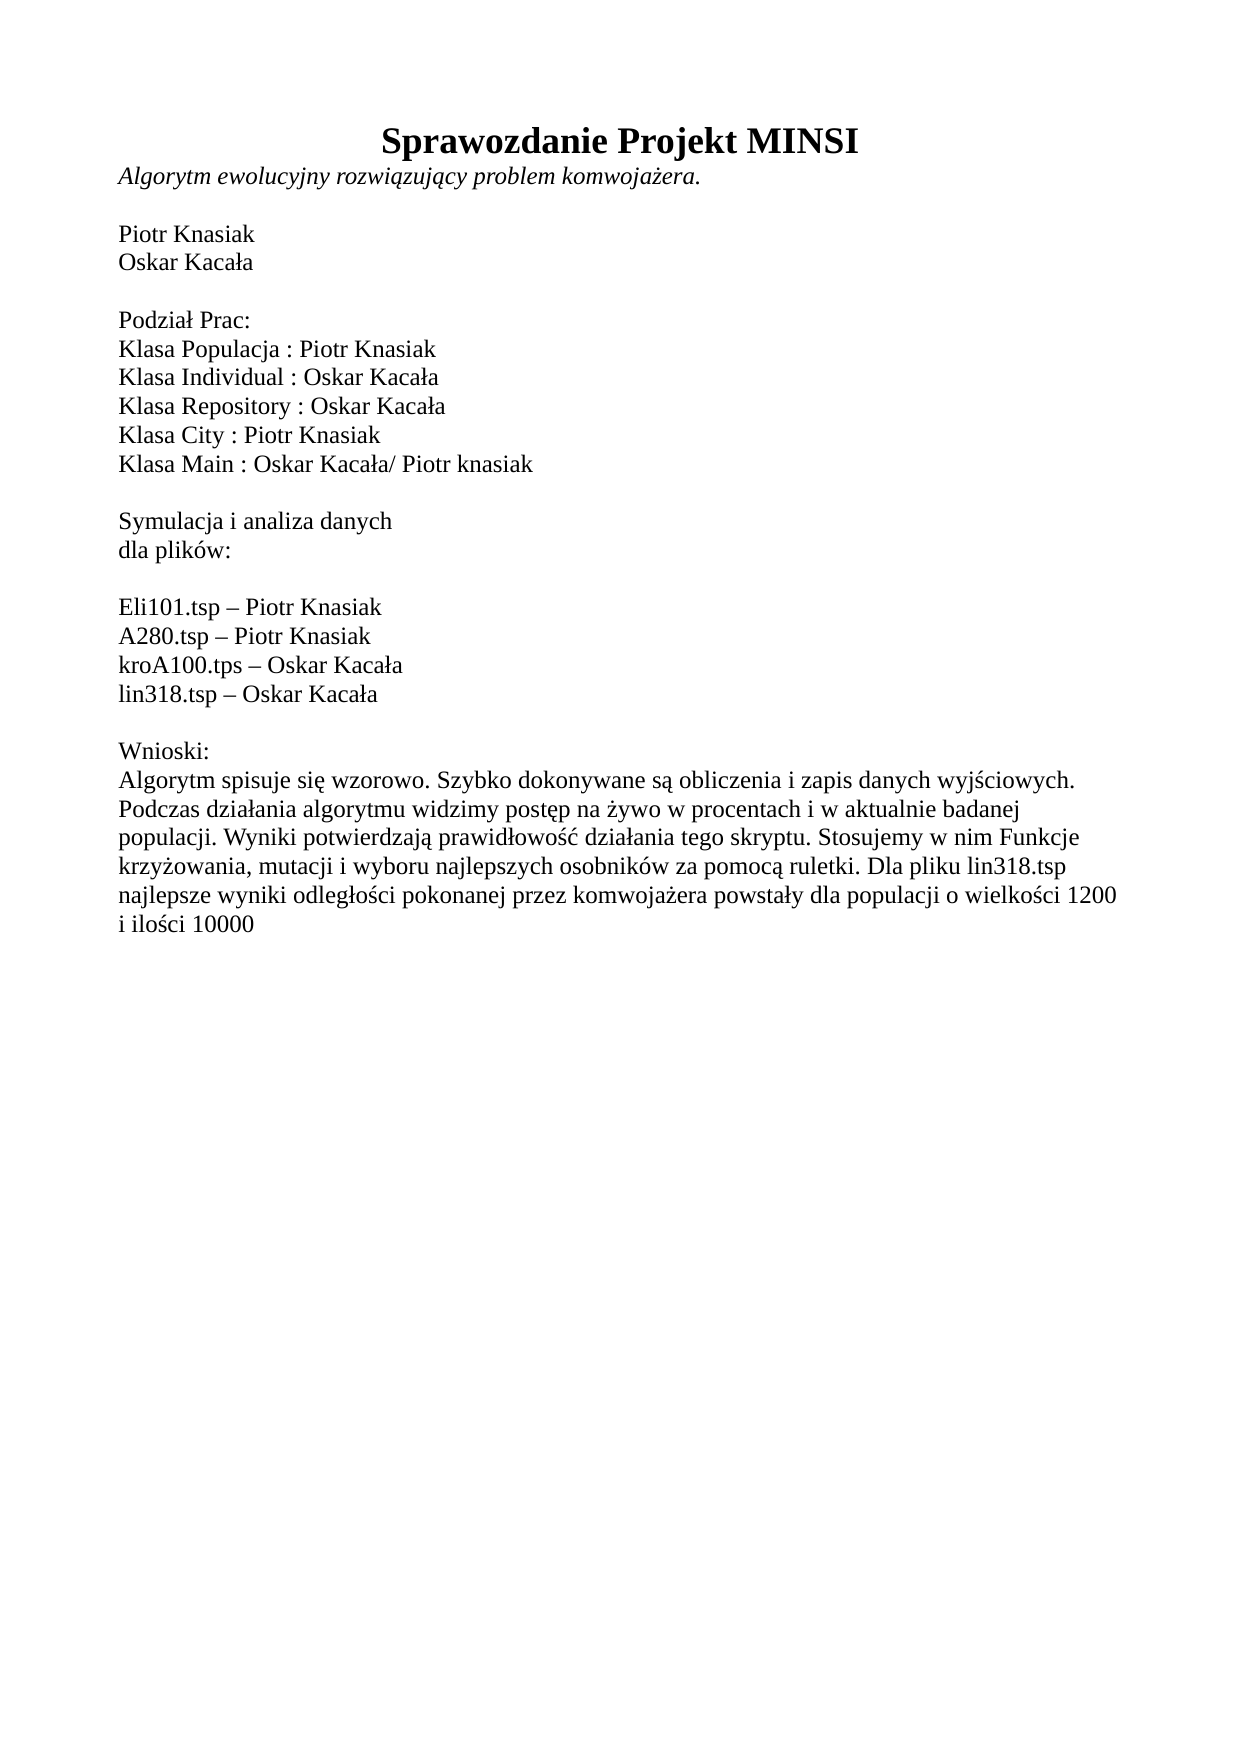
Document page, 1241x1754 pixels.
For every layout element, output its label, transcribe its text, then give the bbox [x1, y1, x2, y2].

text Oskar Kacała [118, 247, 1122, 276]
text Piotr Knasiak [118, 219, 1122, 247]
text kroA100.tps – Oskar Kacała [118, 650, 1122, 679]
text Klasa Populacja : Piotr Knasiak [118, 334, 1122, 362]
text Algorytm ewolucyjny rozwiązujący problem komwojażera. [118, 161, 1122, 190]
text Klasa Individual : Oskar Kacała [118, 362, 1122, 391]
text Klasa Repository : Oskar Kacała [118, 391, 1122, 420]
text Podział Prac: [118, 305, 1122, 334]
text Klasa Main : Oskar Kacała/ Piotr knasiak [118, 449, 1122, 477]
text lin318.tsp – Oskar Kacała [118, 679, 1122, 707]
text Podczas działania algorytmu widzimy postęp na żywo w procentach i w aktualnie badanej populacji. Wyniki potwierdzają prawidłowość działania tego skryptu. Stosujemy w nim Funkcje krzyżowania, mutacji i wyboru najlepszych osobników za pomocą ruletki. Dla pliku lin318.tsp najlepsze wyniki odległości pokonanej przez komwojażera powstały dla populacji o wielkości 1200 i ilości 10000 [118, 794, 1122, 937]
text dla plików: [118, 535, 1122, 564]
text Wnioski: [118, 736, 1122, 765]
text Eli101.tsp – Piotr Knasiak [118, 592, 1122, 621]
text A280.tsp – Piotr Knasiak [118, 621, 1122, 650]
text Symulacja i analiza danych [118, 506, 1122, 535]
text Sprawozdanie Projekt MINSI [118, 118, 1122, 161]
text Klasa City : Piotr Knasiak [118, 420, 1122, 449]
text Algorytm spisuje się wzorowo. Szybko dokonywane są obliczenia i zapis danych wyjściowych. [118, 765, 1122, 794]
